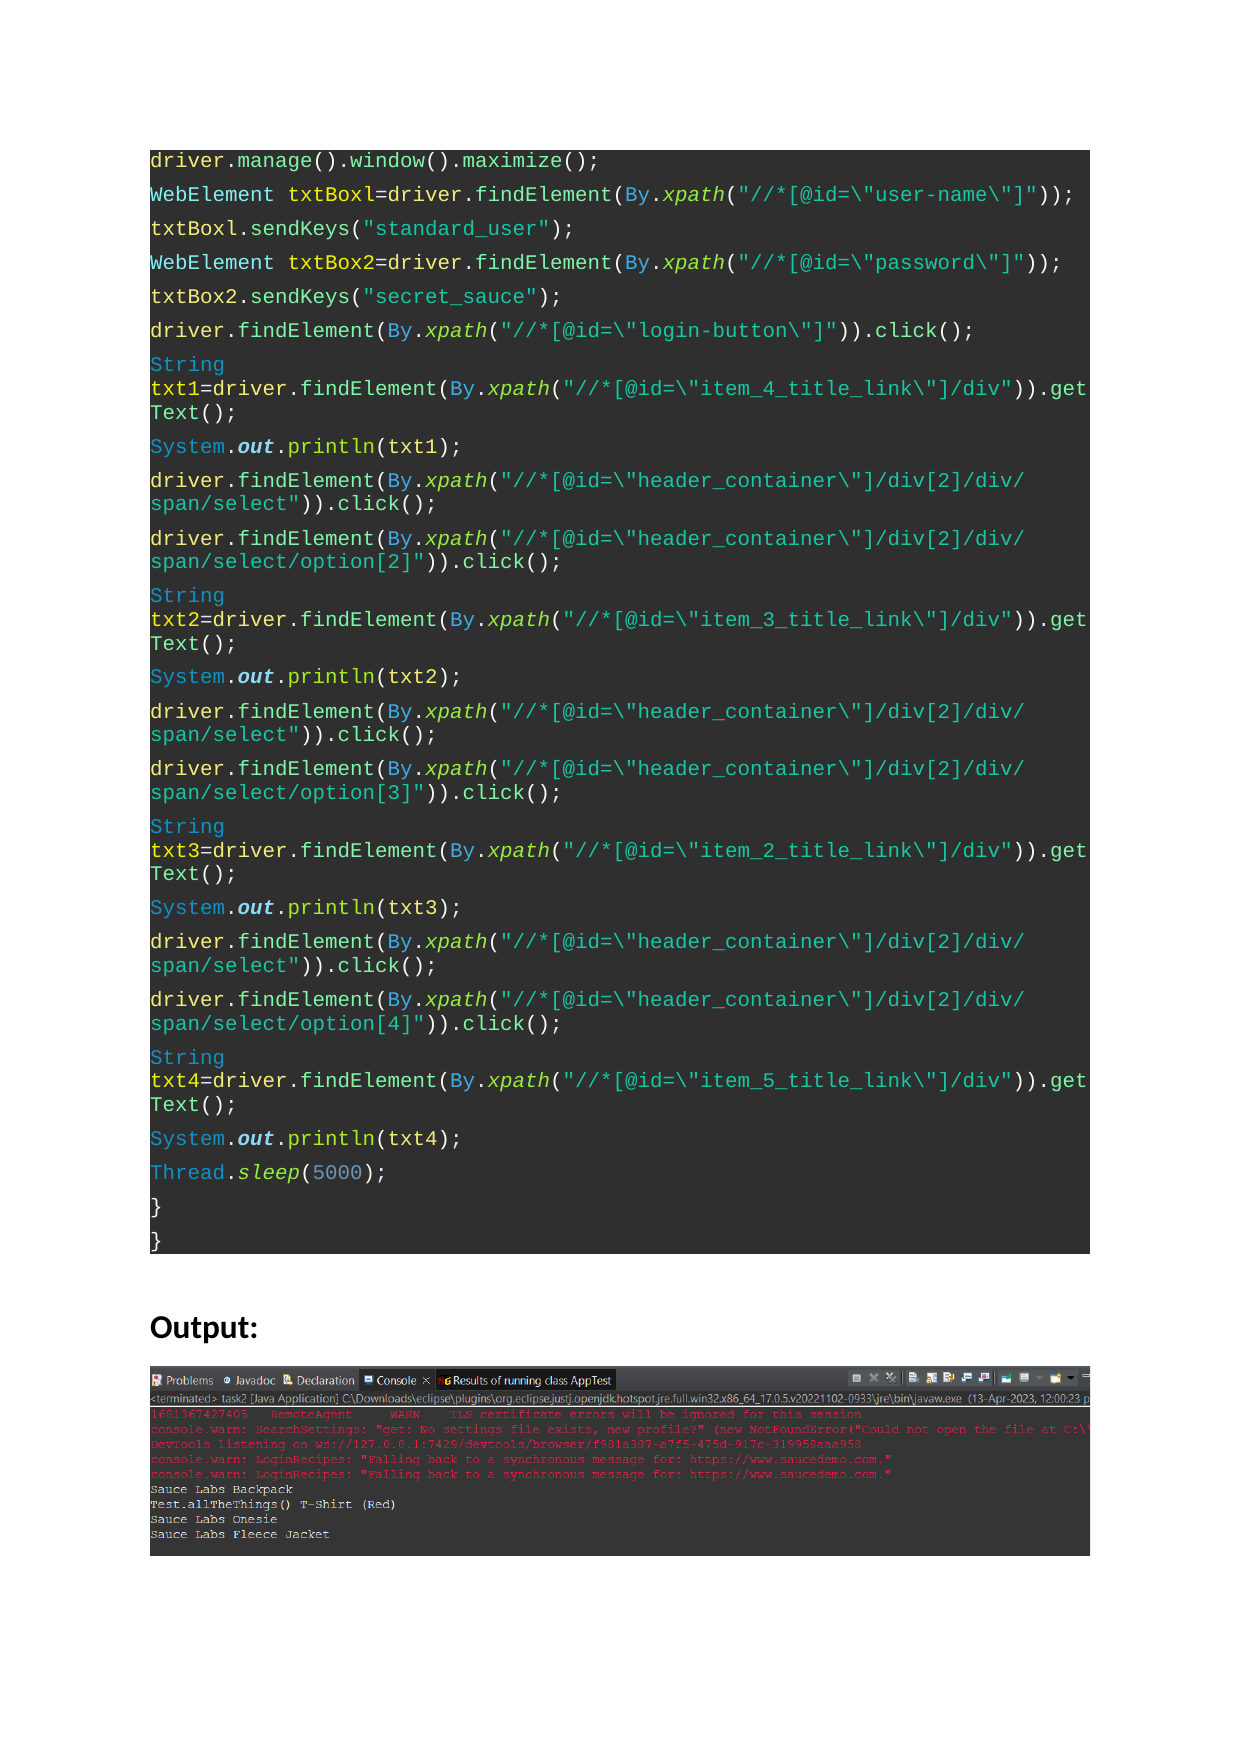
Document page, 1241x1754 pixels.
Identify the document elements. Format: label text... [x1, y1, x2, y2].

text String txt2=driver.findElement(By.xpath("//*[@id=\"item_3_title_link\"]/div")).getText(); [150, 585, 1090, 656]
text txtBox2.sendKeys("secret_sauce"); [150, 286, 1090, 310]
text driver.findElement(By.xpath("//*[@id=\"header_container\"]/div[2]/div/span/select/option[3]")).click(); [150, 758, 1090, 806]
text WebElement txtBox2=driver.findElement(By.xpath("//*[@id=\"password\"]")); [150, 252, 1090, 276]
text WebElement txtBoxl=driver.findElement(By.xpath("//*[@id=\"user-name\"]")); [150, 184, 1090, 208]
text driver.findElement(By.xpath("//*[@id=\"header_container\"]/div[2]/div/span/select/option[2]")).click(); [150, 527, 1090, 575]
picture [150, 1366, 1091, 1556]
text driver.findElement(By.xpath("//*[@id=\"login-button\"]")).click(); [150, 320, 1090, 344]
text driver.findElement(By.xpath("//*[@id=\"header_container\"]/div[2]/div/span/select")).click(); [150, 931, 1090, 979]
text driver.manage().window().maximize(); [150, 150, 1090, 174]
text String txt3=driver.findElement(By.xpath("//*[@id=\"item_2_title_link\"]/div")).getText(); [150, 816, 1090, 887]
text driver.findElement(By.xpath("//*[@id=\"header_container\"]/div[2]/div/span/select/option[4]")).click(); [150, 989, 1090, 1036]
text Thread.sleep(5000); [150, 1162, 1090, 1186]
text Output: [150, 1306, 1090, 1347]
text driver.findElement(By.xpath("//*[@id=\"header_container\"]/div[2]/div/span/select")).click(); [150, 470, 1090, 517]
text System.out.println(txt4); [150, 1128, 1090, 1152]
text System.out.println(txt1); [150, 436, 1090, 459]
text String txt1=driver.findElement(By.xpath("//*[@id=\"item_4_title_link\"]/div")).getText(); [150, 354, 1090, 425]
text System.out.println(txt3); [150, 897, 1090, 921]
text driver.findElement(By.xpath("//*[@id=\"header_container\"]/div[2]/div/span/select")).click(); [150, 701, 1090, 748]
text txtBoxl.sendKeys("standard_user"); [150, 218, 1090, 242]
text } [150, 1230, 1090, 1254]
text System.out.println(txt2); [150, 667, 1090, 690]
text String txt4=driver.findElement(By.xpath("//*[@id=\"item_5_title_link\"]/div")).getText(); [150, 1047, 1090, 1118]
text } [150, 1196, 1090, 1220]
